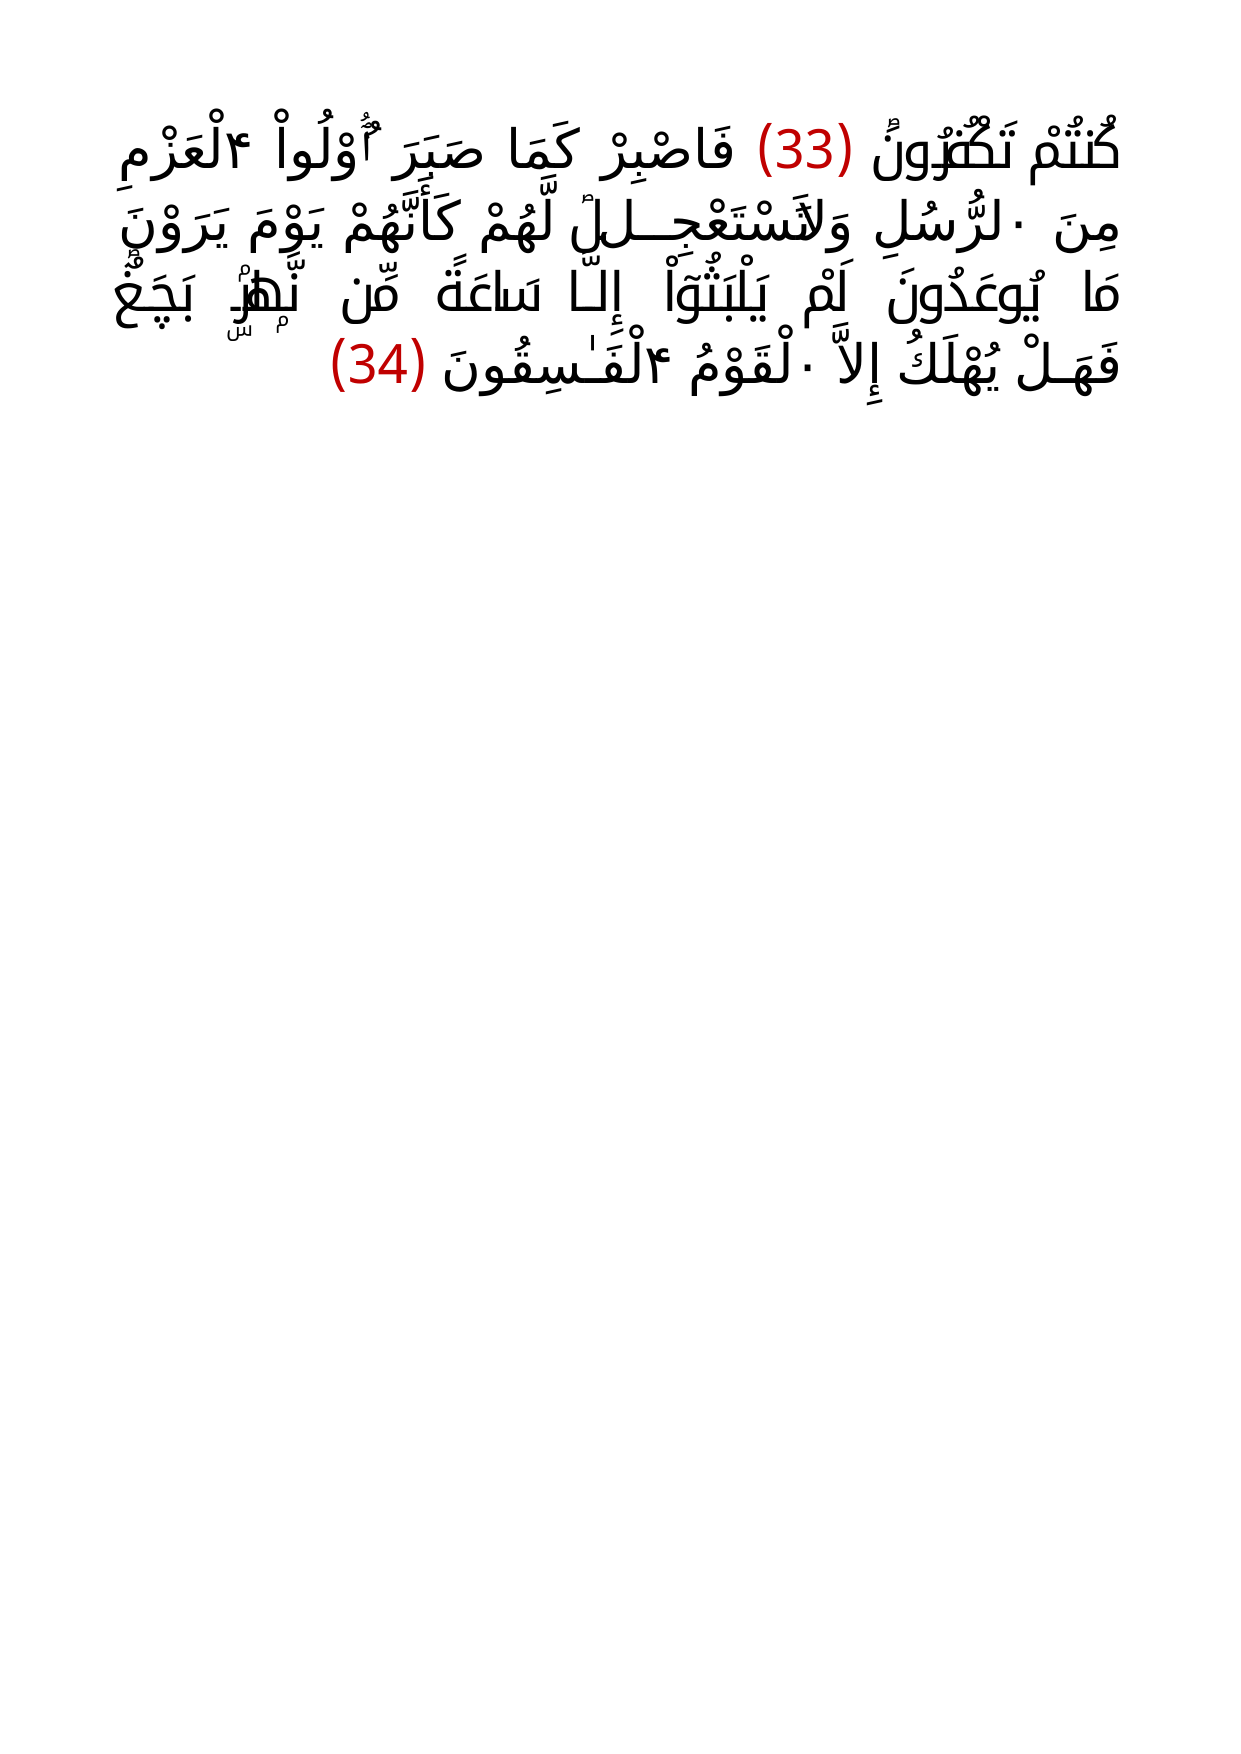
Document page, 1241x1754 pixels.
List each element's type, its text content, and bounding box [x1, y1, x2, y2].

text وَيُجِرْكُم مِّــنْ عَذَابٖ اَلِيمٍؐ (30) وَمَــن لاَّ يُجِبْ دَاعِــيَ ۰للَّهِ فَلَيْــسَ بِمُعْجِزٍ فِى ۱لاَرْضِ وَلَيْــسَ لَهُ„ مِن دُونِهِ“ أَوْلِيَآءُؐ اوْلَئِــكَ فِى ضَچَــلٍ مُّــبِـينٖؐ (31) ® اَوَلَمْ يَرَوَاْ اَنَّ ۰للَّهَ ۰ﻟ﮲ خَلَقَ ۰لسَّمَـٰوَ؛تِ وَالاَرْضَ وَلَمْ يَعْــيَ بِخَلْقِهِنَّ بِقَـٰدِر۫ عَلَيٰٓ أَنْ يُّحْيـيِـــَي ۰لْمَوْتۭيٰ بَلۭيٰٓؐ إِنَّهُ„ عَلَــيٰ كُــلّۣ شَيْءٍ قَدِيرٌؐ (32) وَيَوْمَ يُعْرَضُ ۴لذِيــنَ كَفَرُواْ عَلَــي ۰لـنّۭارۣ أَلَيْــسَ هَـٰذَا بِالْحَقﱢّؐ قَالُواْ بَلۭيٰ وَرَبِّنَاؐ قَالَ فَذُوقُواْ ۴لْعَذَابَ بِمَا كُنتُمْ تَكْفُرُونَؐ (33) فَاصْبِرْ كَمَا صَبَرَ ٱُوْلُواْ ۴لْعَزْمِ مِنَ ۰لرُّسُلِ وَلاَ تَسْتَعْجِــلؐ لَّهُمْ كَأَنَّهُمْ يَوْمَ يَرَوْنَ مَا يُوعَدُونَ لَمْ يَلْبَثُوٓاْ إِلاَّ سَاعَةً مِّن نَّهۭارۣۢ بَچَغٌؐ فَهَـلْ يُهْلَكُ إِلاَّ ۰لْقَوْمُ ۴لْفَـٰسِقُونَ (34) [118, 118, 1122, 406]
